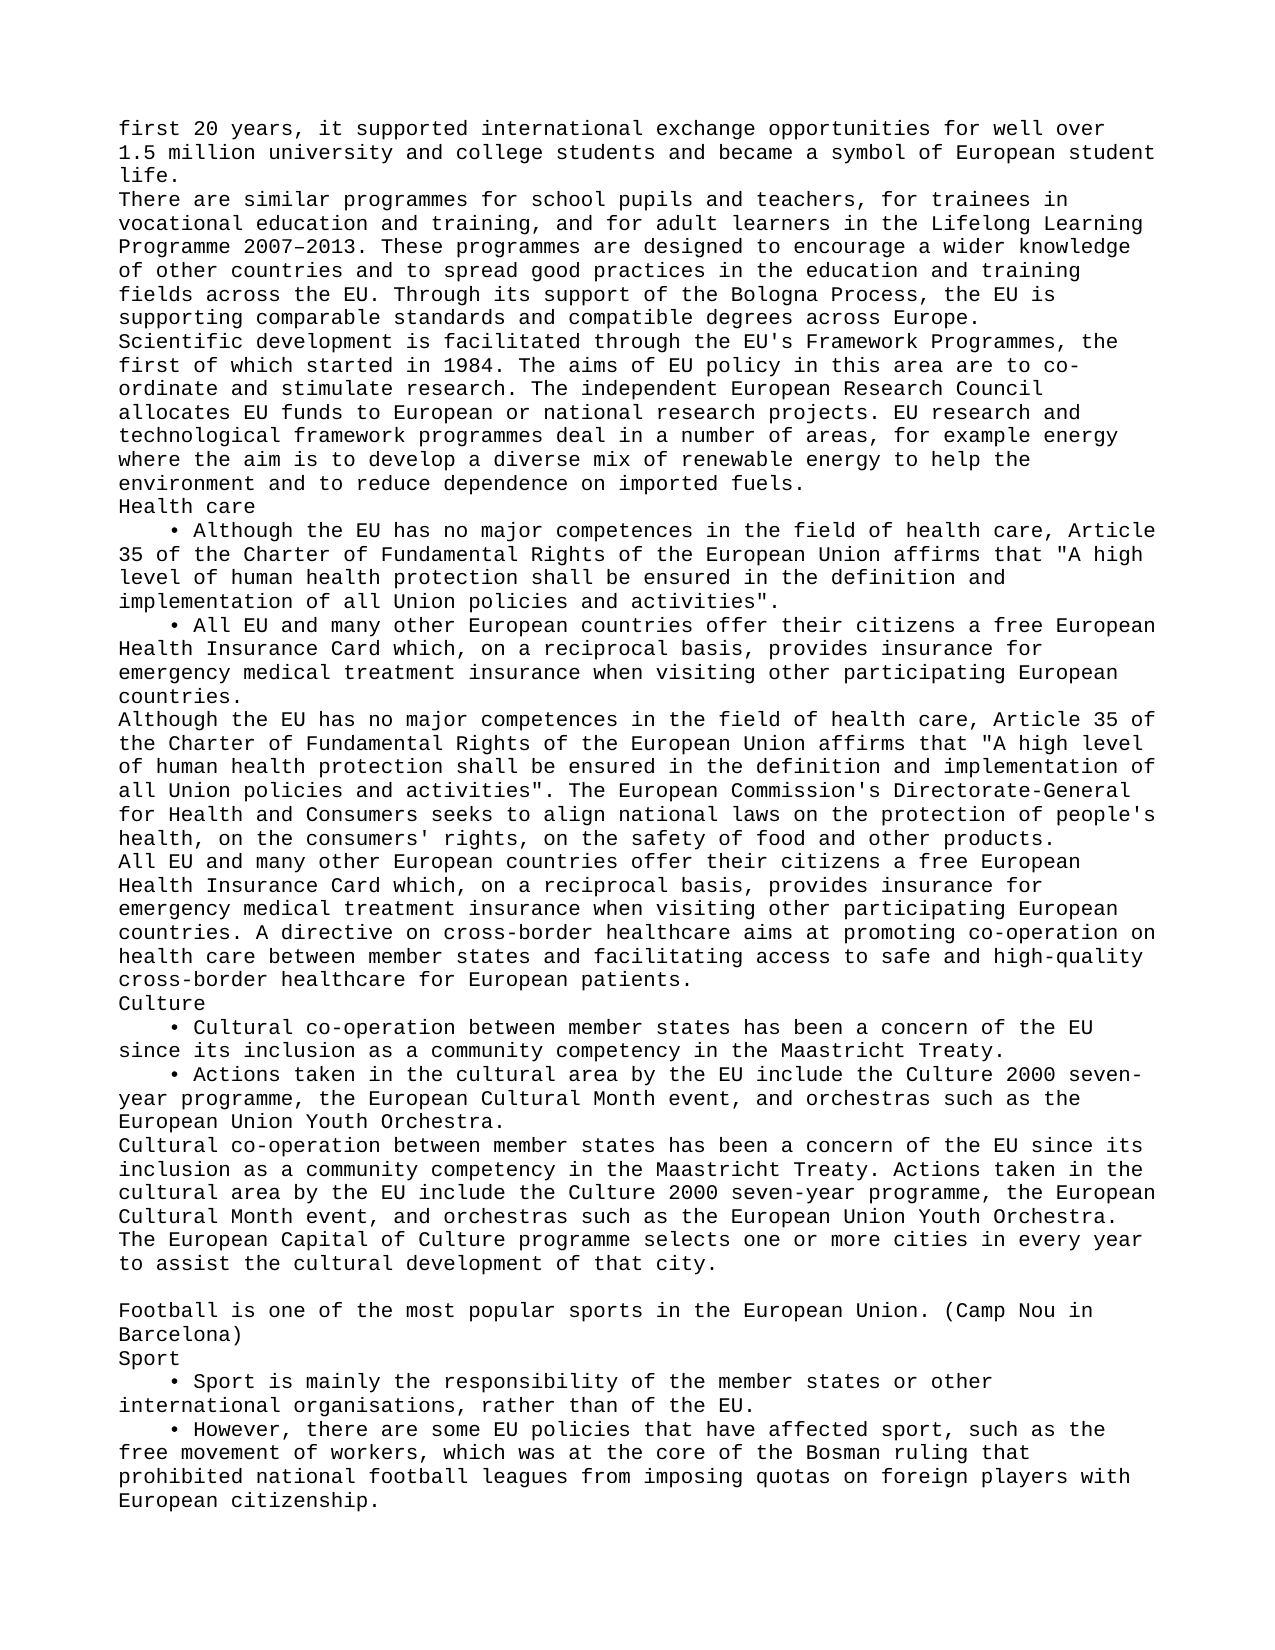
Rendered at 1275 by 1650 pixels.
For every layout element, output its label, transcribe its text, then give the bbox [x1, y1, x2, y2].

text All EU and many other European countries offer their citizens a free European Health Insurance Card which, on a reciprocal basis, provides insurance for emergency medical treatment insurance when visiting other participating European countries. A directive on cross-border healthcare aims at promoting co-operation on health care between member states and facilitating access to safe and high-quality cross-border healthcare for European patients. [118, 851, 1157, 993]
text Scientific development is facilitated through the EU's Framework Programmes, the first of which started in 1984. The aims of EU policy in this area are to co-ordinate and stimulate research. The independent European Research Council allocates EU funds to European or national research projects. EU research and technological framework programmes deal in a number of areas, for example energy where the aim is to develop a diverse mix of renewable energy to help the environment and to reduce dependence on imported fuels. [118, 331, 1157, 496]
text • All EU and many other European countries offer their citizens a free European Health Insurance Card which, on a reciprocal basis, provides insurance for emergency medical treatment insurance when visiting other participating European countries. [118, 615, 1157, 709]
text • Sport is mainly the responsibility of the member states or other international organisations, rather than of the EU. [118, 1371, 1157, 1419]
text • Cultural co-operation between member states has been a concern of the EU since its inclusion as a community competency in the Maastricht Treaty. [118, 1017, 1157, 1064]
text first 20 years, it supported international exchange opportunities for well over 1.5 million university and college students and became a symbol of European student life. [118, 118, 1157, 189]
text Culture [118, 993, 1157, 1017]
text Football is one of the most popular sports in the European Union. (Camp Nou in Barcelona) [118, 1300, 1157, 1348]
text • However, there are some EU policies that have affected sport, such as the free movement of workers, which was at the core of the Bosman ruling that prohibited national football leagues from imposing quotas on foreign players with European citizenship. [118, 1419, 1157, 1513]
text Health care [118, 496, 1157, 520]
text Sport [118, 1348, 1157, 1371]
text • Actions taken in the cultural area by the EU include the Culture 2000 seven-year programme, the European Cultural Month event, and orchestras such as the European Union Youth Orchestra. [118, 1064, 1157, 1135]
text • Although the EU has no major competences in the field of health care, Article 35 of the Charter of Fundamental Rights of the European Union affirms that "A high level of human health protection shall be ensured in the definition and implementation of all Union policies and activities". [118, 520, 1157, 615]
text There are similar programmes for school pupils and teachers, for trainees in vocational education and training, and for adult learners in the Lifelong Learning Programme 2007–2013. These programmes are designed to encourage a wider knowledge of other countries and to spread good practices in the education and training fields across the EU. Through its support of the Bologna Process, the EU is supporting comparable standards and compatible degrees across Europe. [118, 189, 1157, 331]
text Although the EU has no major competences in the field of health care, Article 35 of the Charter of Fundamental Rights of the European Union affirms that "A high level of human health protection shall be ensured in the definition and implementation of all Union policies and activities". The European Commission's Directorate-General for Health and Consumers seeks to align national laws on the protection of people's health, on the consumers' rights, on the safety of food and other products. [118, 709, 1157, 851]
text Cultural co-operation between member states has been a concern of the EU since its inclusion as a community competency in the Maastricht Treaty. Actions taken in the cultural area by the EU include the Culture 2000 seven-year programme, the European Cultural Month event, and orchestras such as the European Union Youth Orchestra. The European Capital of Culture programme selects one or more cities in every year to assist the cultural development of that city. [118, 1135, 1157, 1277]
